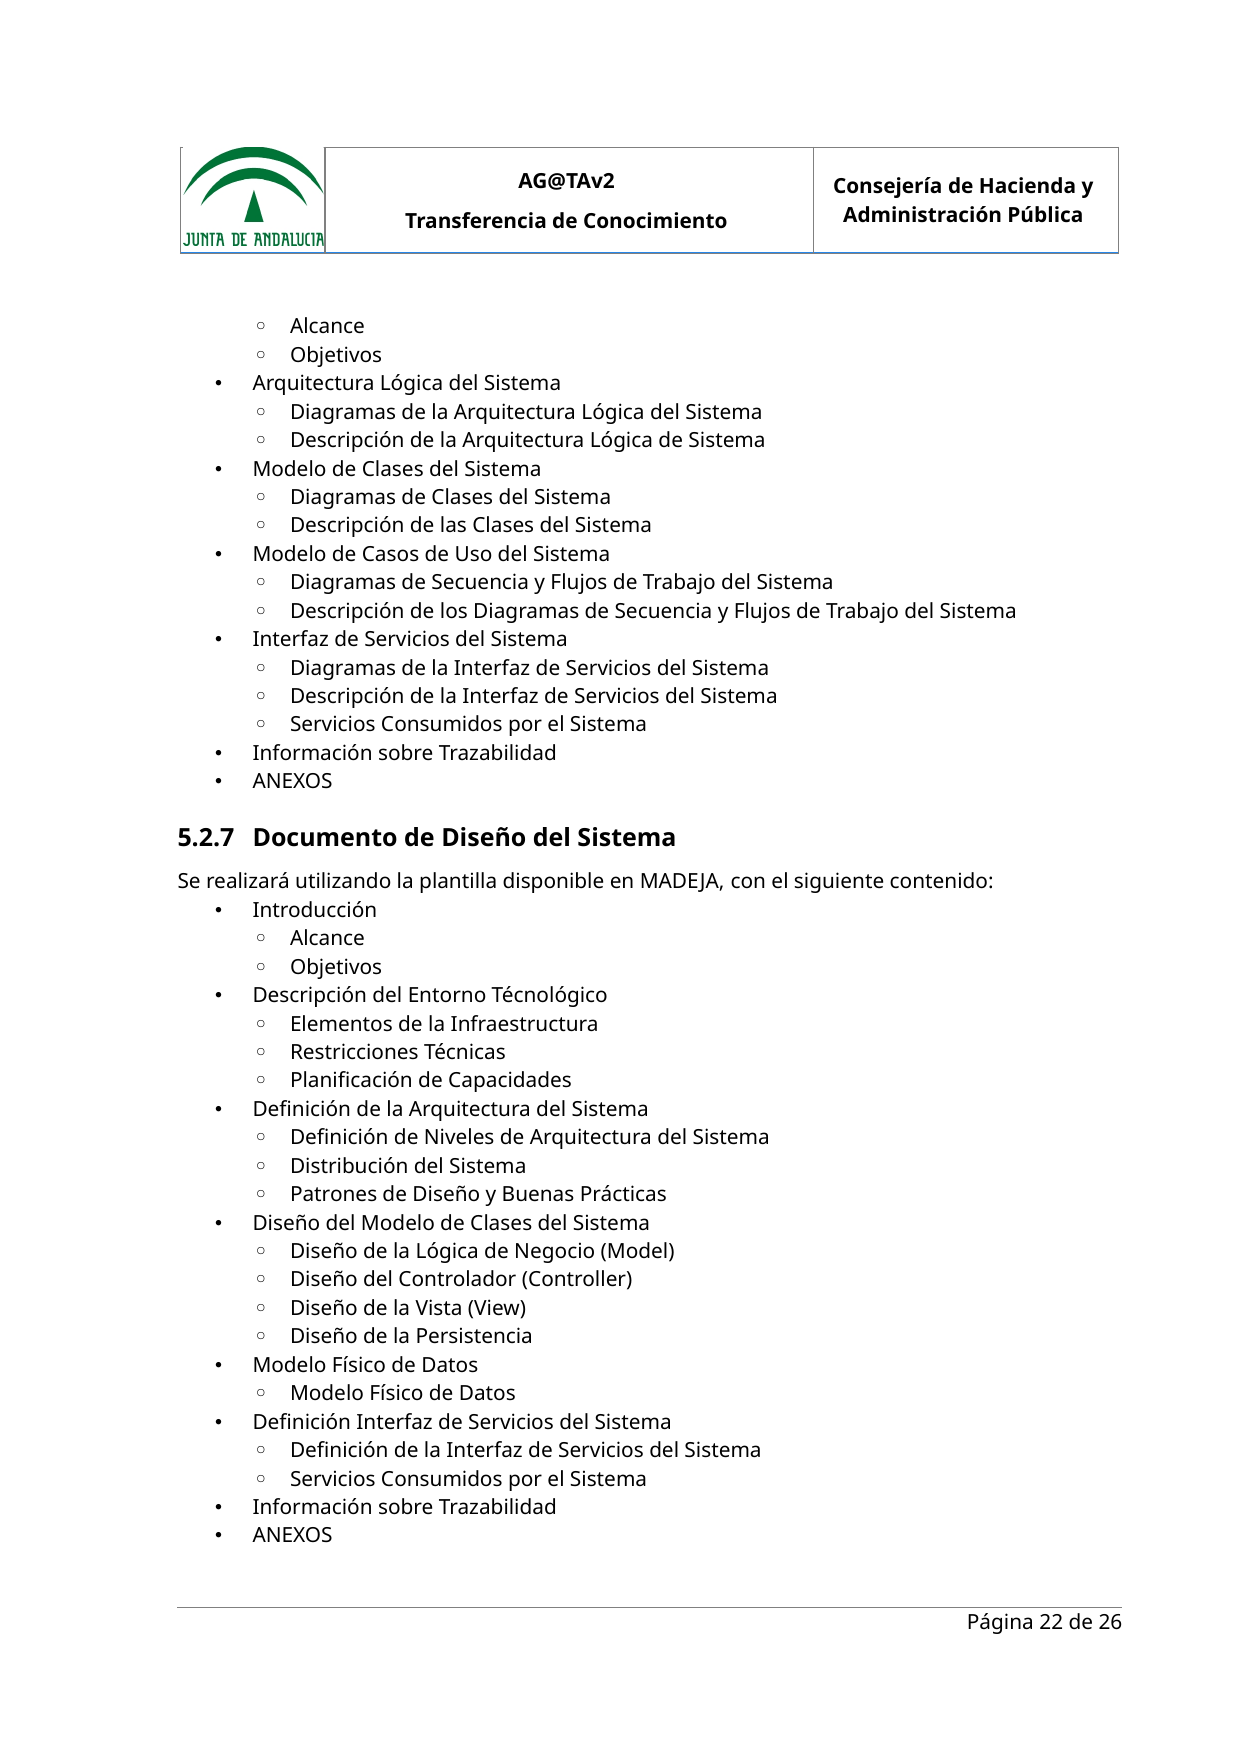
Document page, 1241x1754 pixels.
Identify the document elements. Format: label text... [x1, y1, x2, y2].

list Diseño del Controlador (Controller) [252, 1264, 1122, 1293]
text Se realizará utilizando la plantilla disponible en MADEJA, con el siguiente contenido: [177, 866, 1122, 895]
list Interfaz de Servicios del Sistema [215, 624, 1122, 653]
list Diseño de la Vista (View) [252, 1293, 1122, 1321]
list Servicios Consumidos por el Sistema [252, 709, 1122, 738]
list Modelo Físico de Datos [215, 1350, 1122, 1378]
list Servicios Consumidos por el Sistema [252, 1464, 1122, 1492]
list Planificación de Capacidades [252, 1066, 1122, 1094]
list Definición de Niveles de Arquitectura del Sistema [252, 1122, 1122, 1151]
list Diseño de la Persistencia [252, 1321, 1122, 1350]
list Objetivos [252, 952, 1122, 980]
list Definición Interfaz de Servicios del Sistema [215, 1407, 1122, 1435]
list Modelo Físico de Datos [252, 1378, 1122, 1407]
list Modelo de Casos de Uso del Sistema [215, 539, 1122, 567]
picture [183, 147, 324, 246]
list Objetivos [252, 340, 1122, 368]
list Arquitectura Lógica del Sistema [215, 368, 1122, 397]
list ANEXOS [215, 1521, 1122, 1549]
list Alcance [252, 923, 1122, 952]
list Diagramas de la Interfaz de Servicios del Sistema [252, 653, 1122, 681]
list ANEXOS [215, 766, 1122, 795]
list Descripción de la Arquitectura Lógica de Sistema [252, 425, 1122, 454]
list Alcance [252, 311, 1122, 340]
list Modelo de Clases del Sistema [215, 454, 1122, 482]
list Restricciones Técnicas [252, 1037, 1122, 1066]
list Descripción de la Interfaz de Servicios del Sistema [252, 681, 1122, 709]
list Diseño del Modelo de Clases del Sistema [215, 1208, 1122, 1236]
list Descripción del Entorno Técnológico [215, 980, 1122, 1009]
list Introducción [215, 895, 1122, 923]
list Distribución del Sistema [252, 1151, 1122, 1179]
list Diagramas de la Arquitectura Lógica del Sistema [252, 397, 1122, 425]
list Diagramas de Secuencia y Flujos de Trabajo del Sistema [252, 567, 1122, 596]
list Diseño de la Lógica de Negocio (Model) [252, 1236, 1122, 1264]
list Descripción de las Clases del Sistema [252, 511, 1122, 539]
list Elementos de la Infraestructura [252, 1009, 1122, 1037]
subtitle Documento de Diseño del Sistema [177, 820, 1122, 854]
list Descripción de los Diagramas de Secuencia y Flujos de Trabajo del Sistema [252, 596, 1122, 624]
list Patrones de Diseño y Buenas Prácticas [252, 1179, 1122, 1208]
list Definición de la Arquitectura del Sistema [215, 1094, 1122, 1122]
list Definición de la Interfaz de Servicios del Sistema [252, 1435, 1122, 1464]
list Información sobre Trazabilidad [215, 738, 1122, 766]
list Información sobre Trazabilidad [215, 1492, 1122, 1521]
list Diagramas de Clases del Sistema [252, 482, 1122, 511]
